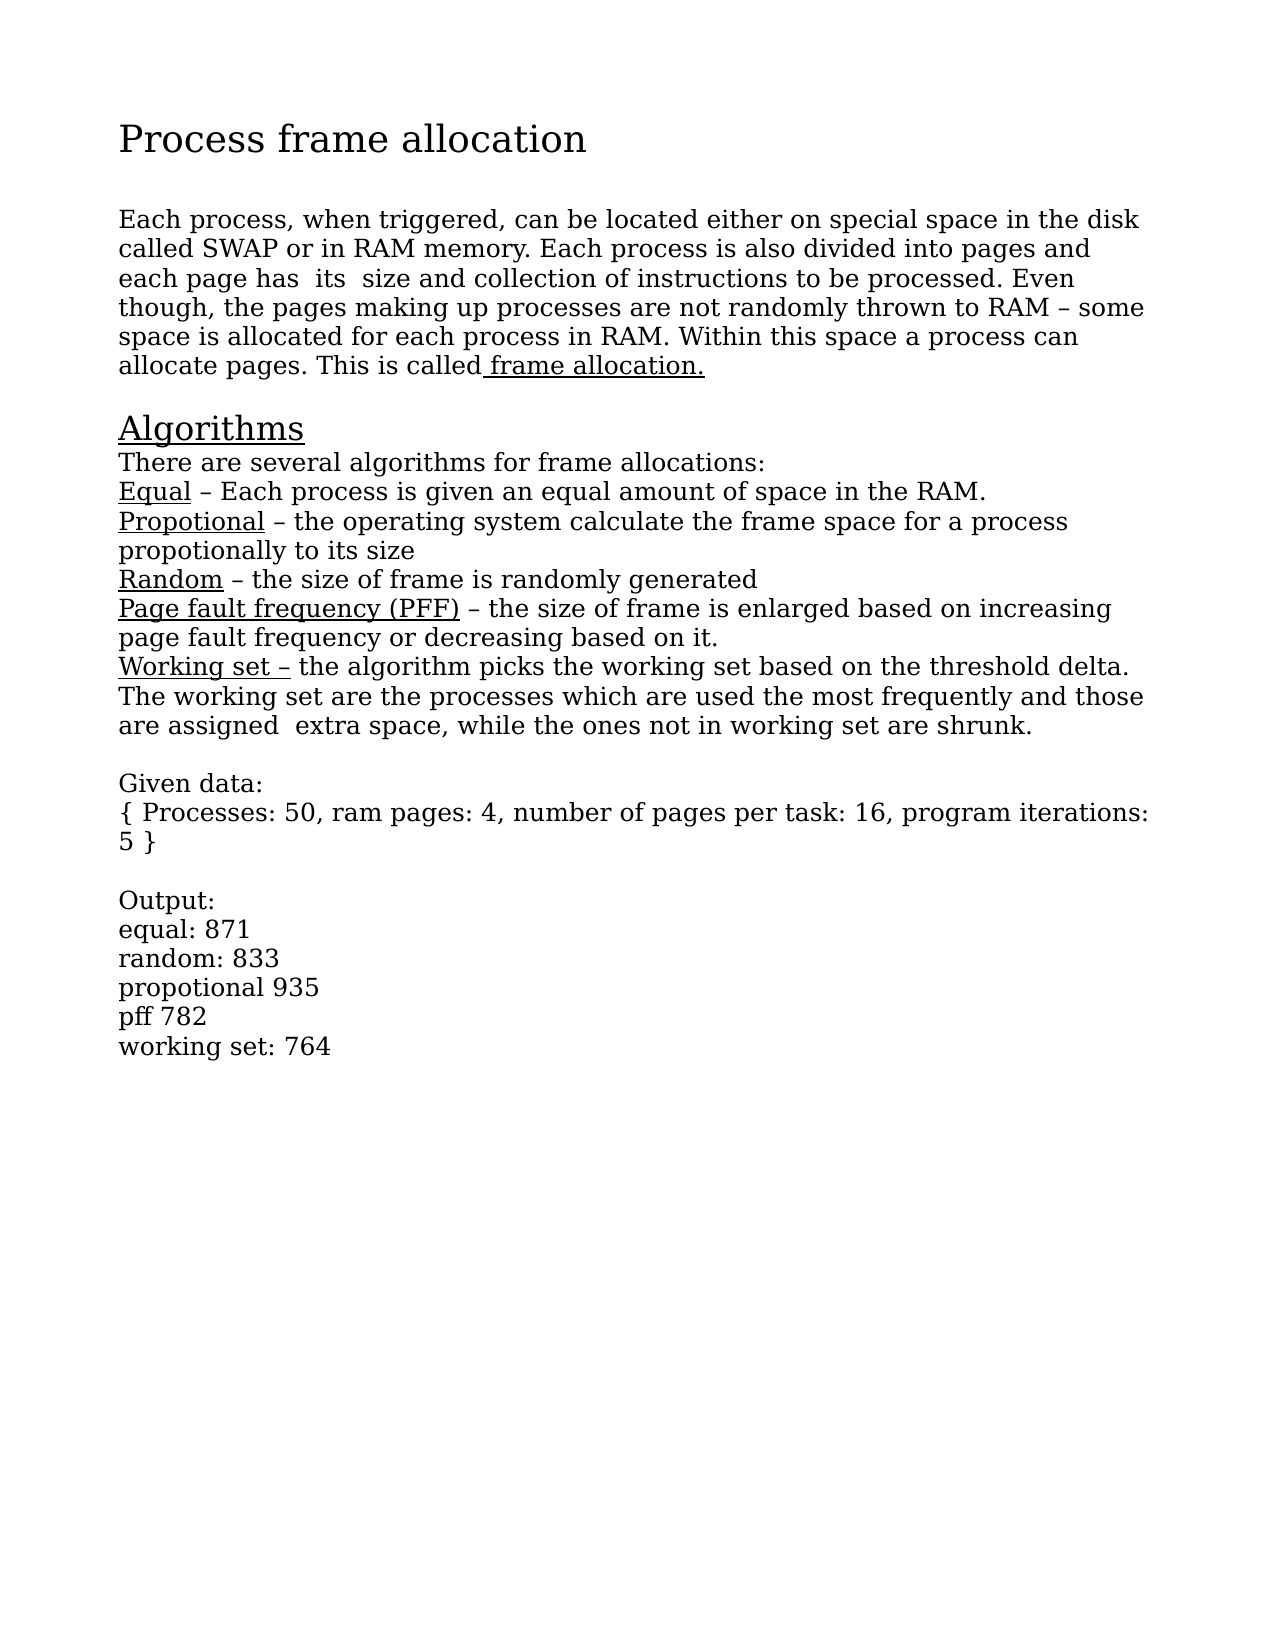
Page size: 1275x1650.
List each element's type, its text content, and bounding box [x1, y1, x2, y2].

text equal: 871 [118, 915, 1157, 944]
text Each process, when triggered, can be located either on special space in the disk called SWAP or in RAM memory. Each process is also divided into pages and each page has its size and collection of instructions to be processed. Even though, the pages making up processes are not randomly thrown to RAM – some space is allocated for each process in RAM. Within this space a process can allocate pages. This is called frame allocation. [118, 205, 1157, 380]
text working set: 764 [118, 1032, 1157, 1061]
text Page fault frequency (PFF) – the size of frame is enlarged based on increasing page fault frequency or decreasing based on it. [118, 594, 1157, 653]
text Equal – Each process is given an equal amount of space in the RAM. [118, 478, 1157, 507]
text Algorithms [118, 409, 1157, 448]
text Process frame allocation [118, 118, 1157, 162]
text Propotional – the operating system calculate the frame space for a process propotionally to its size [118, 507, 1157, 565]
text propotional 935 [118, 973, 1157, 1003]
text random: 833 [118, 944, 1157, 973]
text Random – the size of frame is randomly generated [118, 565, 1157, 594]
text { Processes: 50, ram pages: 4, number of pages per task: 16, program iterations: 5 } [118, 798, 1157, 857]
text Working set – the algorithm picks the working set based on the threshold delta. The working set are the processes which are used the most frequently and those are assigned extra space, while the ones not in working set are shrunk. [118, 653, 1157, 740]
text Output: [118, 886, 1157, 915]
text Given data: [118, 769, 1157, 798]
text There are several algorithms for frame allocations: [118, 448, 1157, 478]
text pff 782 [118, 1003, 1157, 1032]
